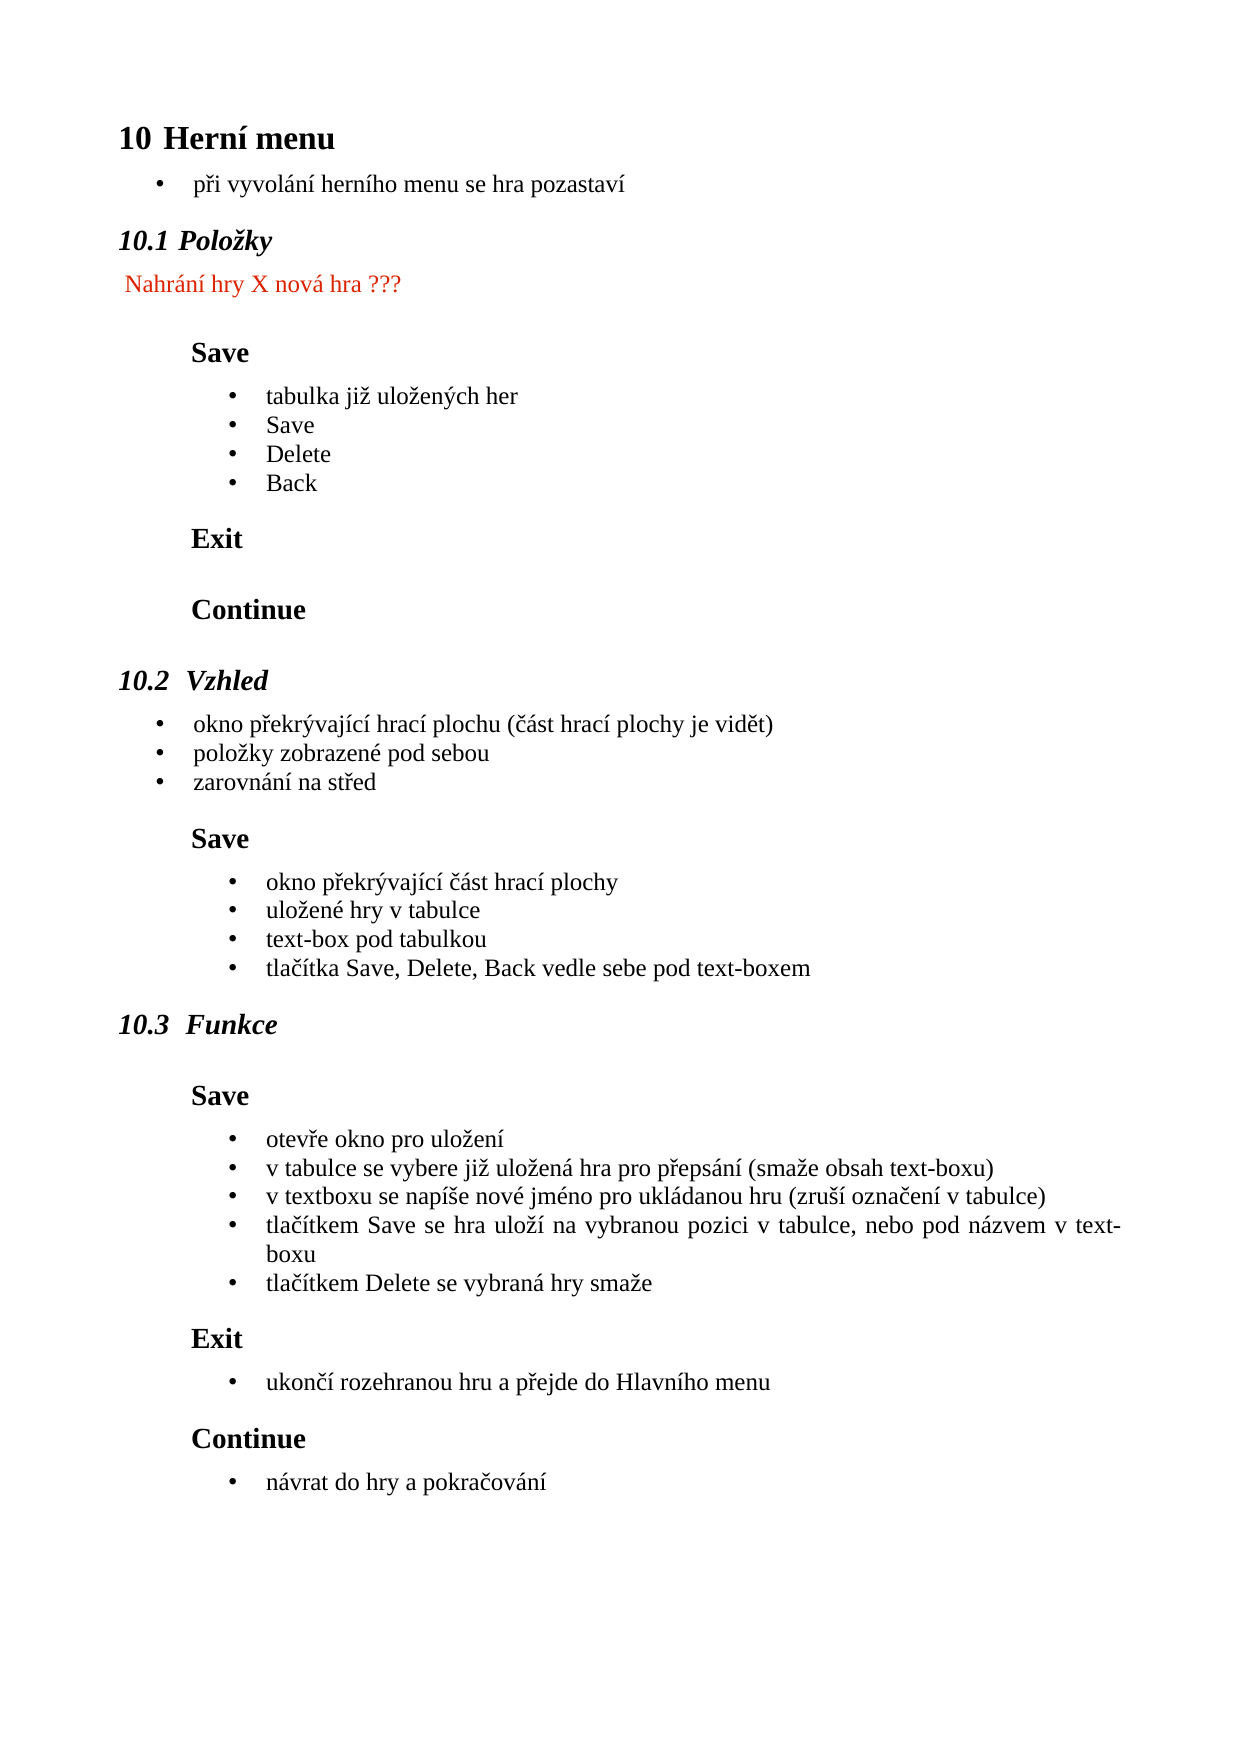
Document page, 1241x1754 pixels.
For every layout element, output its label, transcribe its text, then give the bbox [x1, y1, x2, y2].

subtitle Vzhled [118, 663, 1122, 697]
list položky zobrazené pod sebou [156, 738, 1122, 767]
list v textboxu se napíše nové jméno pro ukládanou hru (zruší označení v tabulce) [228, 1181, 1122, 1210]
list tabulka již uložených her [228, 381, 1122, 410]
subtitle Continue [191, 592, 1122, 626]
list otevře okno pro uložení [228, 1124, 1122, 1153]
text Nahrání hry X nová hra ??? [118, 269, 1122, 298]
list zarovnání na střed [156, 767, 1122, 796]
list tlačítkem Save se hra uloží na vybranou pozici v tabulce, nebo pod názvem v text-boxu [228, 1210, 1122, 1268]
list při vyvolání herního menu se hra pozastaví [156, 169, 1122, 198]
subtitle Položky [118, 223, 1122, 257]
subtitle Exit [191, 1321, 1122, 1355]
list tlačítkem Delete se vybraná hry smaže [228, 1268, 1122, 1296]
subtitle Save [191, 821, 1122, 854]
list v tabulce se vybere již uložená hra pro přepsání (smaže obsah text-boxu) [228, 1153, 1122, 1181]
subtitle Herní menu [118, 118, 1122, 157]
list tlačítka Save, Delete, Back vedle sebe pod text-boxem [228, 953, 1122, 982]
subtitle Funkce [118, 1007, 1122, 1040]
subtitle Save [191, 1078, 1122, 1111]
list uložené hry v tabulce [228, 896, 1122, 924]
list Delete [228, 439, 1122, 468]
subtitle Exit [191, 521, 1122, 555]
list ukončí rozehranou hru a přejde do Hlavního menu [228, 1367, 1122, 1396]
list Back [228, 468, 1122, 496]
subtitle Continue [191, 1421, 1122, 1455]
list Save [228, 410, 1122, 439]
list text-box pod tabulkou [228, 924, 1122, 953]
list okno překrývající část hrací plochy [228, 867, 1122, 896]
subtitle Save [191, 335, 1122, 369]
list okno překrývající hrací plochu (část hrací plochy je vidět) [156, 709, 1122, 738]
list návrat do hry a pokračování [228, 1467, 1122, 1496]
